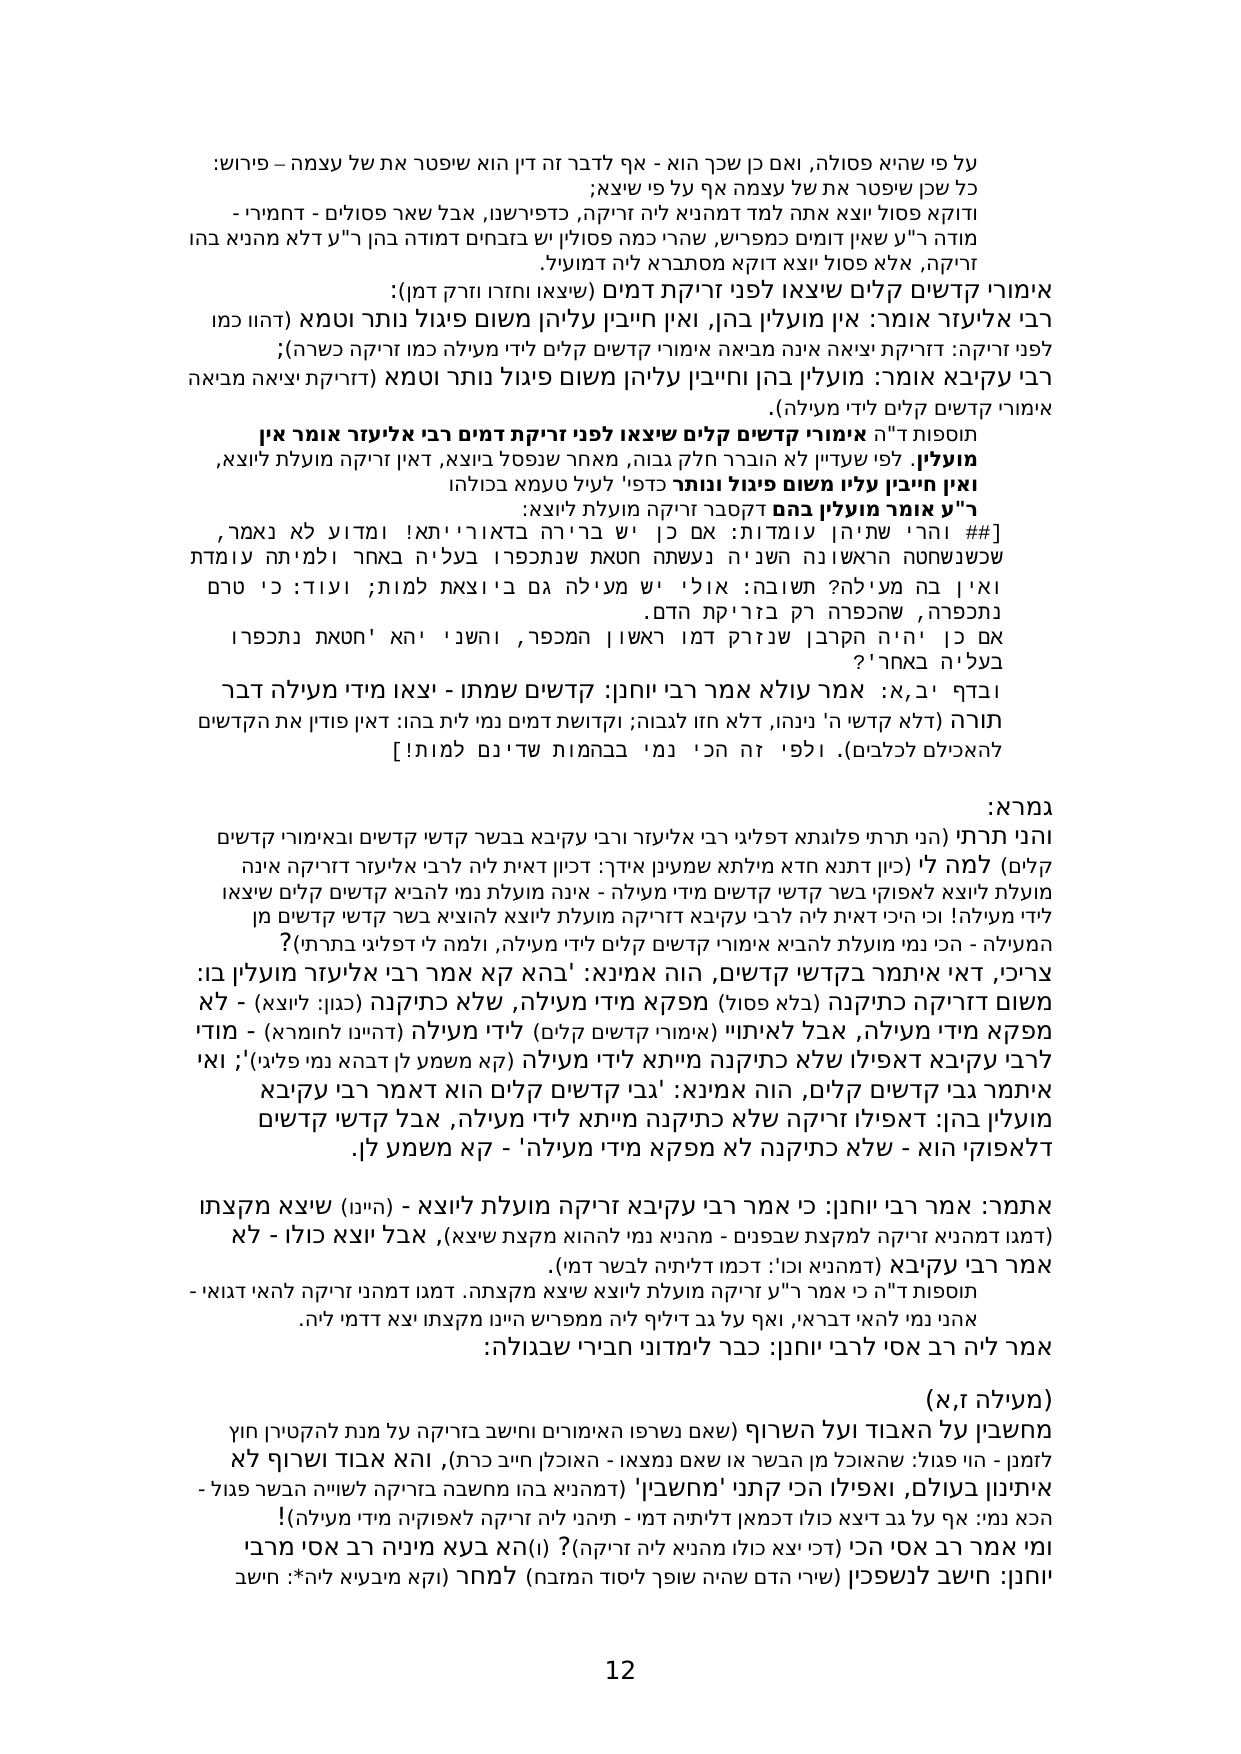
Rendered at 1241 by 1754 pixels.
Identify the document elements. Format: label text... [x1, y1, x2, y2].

text אתמר: אמר רבי יוחנן: כי אמר רבי עקיבא זריקה מועלת ליוצא - (היינו) שיצא מקצתו (דמגו דמהניא זריקה למקצת שבפנים - מהניא נמי לההוא מקצת שיצא), אבל יוצא כולו - לא אמר רבי עקיבא (דמהניא וכו': דכמו דליתיה לבשר דמי). [187, 1191, 1053, 1279]
text והני תרתי (הני תרתי פלוגתא דפליגי רבי אליעזר ורבי עקיבא בבשר קדשי קדשים ובאימורי קדשים קלים) למה לי (כיון דתנא חדא מילתא שמעינן אידך: דכיון דאית ליה לרבי אליעזר דזריקה אינה מועלת ליוצא לאפוקי בשר קדשי קדשים מידי מעילה - אינה מועלת נמי להביא קדשים קלים שיצאו לידי מעילה! וכי היכי דאית ליה לרבי עקיבא דזריקה מועלת ליוצא להוציא בשר קדשי קדשים מן המעילה - הכי נמי מועלת להביא אימורי קדשים קלים לידי מעילה, ולמה לי דפליגי בתרתי)? [187, 821, 1053, 958]
text גמרא: [187, 792, 1053, 821]
text אמר ליה רב אסי לרבי יוחנן: כבר לימדוני חבירי שבגולה: [187, 1332, 1053, 1362]
text אם כן יהיה הקרבן שנזרק דמו ראשון המכפר, והשני יהא 'חטאת נתכפרו בעליה באחר'? [187, 625, 1003, 675]
text ר"ע אומר מועלין בהם דקסבר זריקה מועלת ליוצא: [187, 496, 978, 521]
text (מעילה ז,א) [187, 1386, 1053, 1415]
text על פי שהיא פסולה, ואם כן שכך הוא - אף לדבר זה דין הוא שיפטר את של עצמה – פירוש: כל שכן שיפטר את של עצמה אף על פי שיצא; [187, 150, 978, 200]
text ובדף יב,א: אמר עולא אמר רבי יוחנן: קדשים שמתו - יצאו מידי מעילה דבר תורה (דלא קדשי ה' נינהו, דלא חזו לגבוה; וקדושת דמים נמי לית בהו: דאין פודין את הקדשים להאכילם לכלבים). ולפי זה הכי נמי בבהמות שדינם למות!] [187, 675, 1003, 763]
text צריכי, דאי איתמר בקדשי קדשים, הוה אמינא: 'בהא קא אמר רבי אליעזר מועלין בו: משום דזריקה כתיקנה (בלא פסול) מפקא מידי מעילה, שלא כתיקנה (כגון: ליוצא) - לא מפקא מידי מעילה, אבל לאיתויי (אימורי קדשים קלים) לידי מעילה (דהיינו לחומרא) - מודי לרבי עקיבא דאפילו שלא כתיקנה מייתא לידי מעילה (קא משמע לן דבהא נמי פליגי)'; ואי איתמר גבי קדשים קלים, הוה אמינא: 'גבי קדשים קלים הוא דאמר רבי עקיבא מועלין בהן: דאפילו זריקה שלא כתיקנה מייתא לידי מעילה, אבל קדשי קדשים דלאפוקי הוא - שלא כתיקנה לא מפקא מידי מעילה' - קא משמע לן. [187, 958, 1053, 1163]
text רבי עקיבא אומר: מועלין בהן וחייבין עליהן משום פיגול נותר וטמא (דזריקת יציאה מביאה אימורי קדשים קלים לידי מעילה). [187, 362, 1053, 421]
text רבי אליעזר אומר: אין מועלין בהן, ואין חייבין עליהן משום פיגול נותר וטמא (דהוו כמו לפני זריקה: דזריקת יציאה אינה מביאה אימורי קדשים קלים לידי מעילה כמו זריקה כשרה); [187, 304, 1053, 362]
text מחשבין על האבוד ועל השרוף (שאם נשרפו האימורים וחישב בזריקה על מנת להקטירן חוץ לזמנן - הוי פגול: שהאוכל מן הבשר או שאם נמצאו - האוכלן חייב כרת), והא אבוד ושרוף לא איתינון בעולם, ואפילו הכי קתני 'מחשבין' (דמהניא בהו מחשבה בזריקה לשוייה הבשר פגול - הכא נמי: אף על גב דיצא כולו דכמאן דליתיה דמי - תיהני ליה זריקה לאפוקיה מידי מעילה)! [187, 1415, 1053, 1532]
text תוספות ד"ה כי אמר ר"ע זריקה מועלת ליוצא שיצא מקצתה. דמגו דמהני זריקה להאי דגואי - אהני נמי להאי דבראי, ואף על גב דיליף ליה ממפריש היינו מקצתו יצא דדמי ליה. [187, 1279, 978, 1332]
text ומי אמר רב אסי הכי (דכי יצא כולו מהניא ליה זריקה)? (ו)הא בעא מיניה רב אסי מרבי יוחנן: חישב לנשפכין (שירי הדם שהיה שופך ליסוד המזבח) למחר (וקא מיבעיא ליה*: חישב [187, 1532, 1053, 1590]
text [## והרי שתיהן עומדות: אם כן יש ברירה בדאורייתא! ומדוע לא נאמר, שכשנשחטה הראשונה השניה נעשתה חטאת שנתכפרו בעליה באחר ולמיתה עומדת ואין בה מעילה? תשובה: אולי יש מעילה גם ביוצאת למות; ועוד: כי טרם נתכפרה, שהכפרה רק בזריקת הדם. [187, 521, 1003, 625]
text ודוקא פסול יוצא אתה למד דמהניא ליה זריקה, כדפירשנו, אבל שאר פסולים - דחמירי - מודה ר"ע שאין דומים כמפריש, שהרי כמה פסולין יש בזבחים דמודה בהן ר"ע דלא מהניא בהו זריקה, אלא פסול יוצא דוקא מסתברא ליה דמועיל. [187, 200, 978, 275]
text ואין חייבין עליו משום פיגול ונותר כדפי' לעיל טעמא בכולהו [187, 471, 978, 496]
text תוספות ד"ה אימורי קדשים קלים שיצאו לפני זריקת דמים רבי אליעזר אומר אין מועלין. לפי שעדיין לא הוברר חלק גבוה, מאחר שנפסל ביוצא, דאין זריקה מועלת ליוצא, [187, 421, 978, 471]
text אימורי קדשים קלים שיצאו לפני זריקת דמים (שיצאו וחזרו וזרק דמן): [187, 275, 1053, 304]
